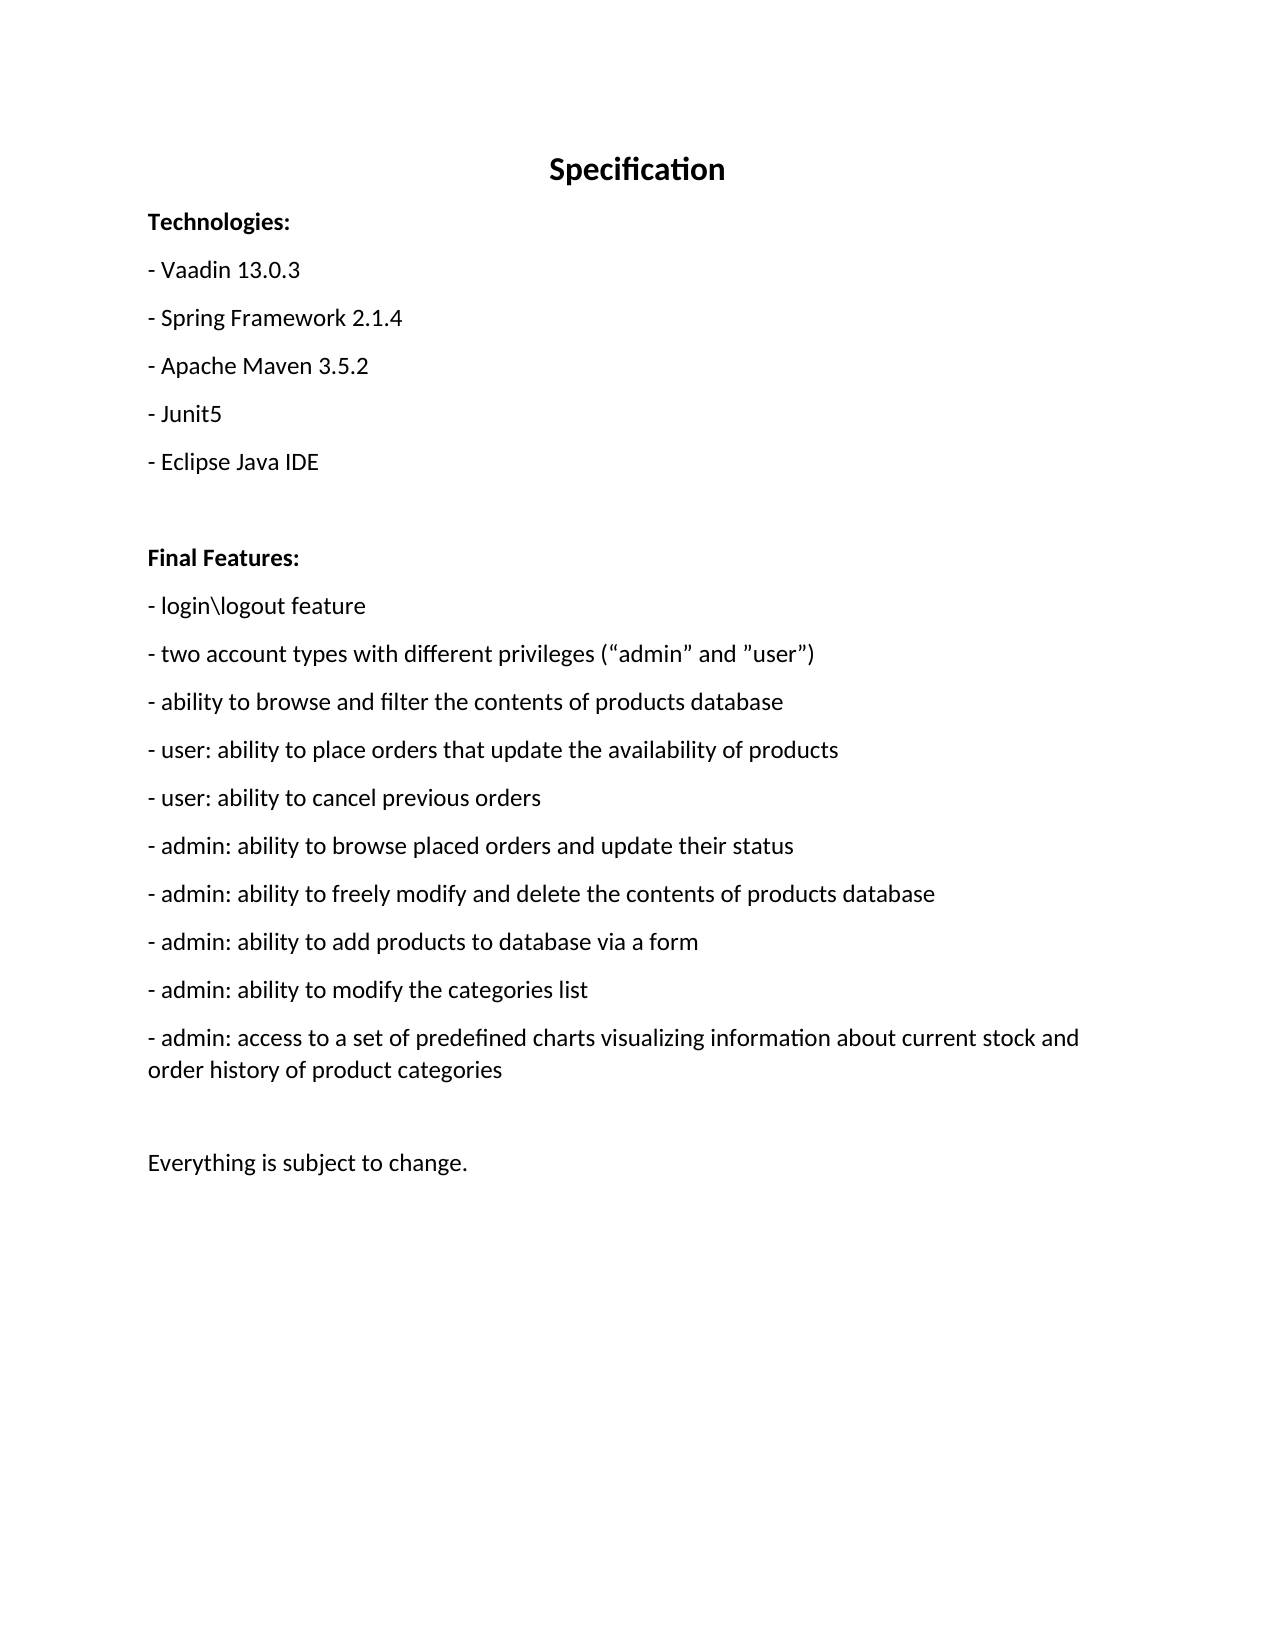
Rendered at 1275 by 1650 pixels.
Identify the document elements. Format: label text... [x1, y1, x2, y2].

text - Apache Maven 3.5.2 [148, 350, 1127, 381]
text - login\logout feature [148, 590, 1127, 621]
text - two account types with different privileges (“admin” and ”user”) [148, 638, 1127, 669]
text - admin: ability to browse placed orders and update their status [148, 830, 1127, 861]
text - Eclipse Java IDE [148, 446, 1127, 477]
text - ability to browse and filter the contents of products database [148, 686, 1127, 717]
text - user: ability to place orders that update the availability of products [148, 734, 1127, 765]
text - Spring Framework 2.1.4 [148, 302, 1127, 333]
text Everything is subject to change. [148, 1147, 1127, 1178]
text - Vaadin 13.0.3 [148, 254, 1127, 285]
text - admin: access to a set of predefined charts visualizing information about current stock and order history of product categories [148, 1022, 1127, 1084]
text - admin: ability to freely modify and delete the contents of products database [148, 878, 1127, 909]
text - admin: ability to add products to database via a form [148, 926, 1127, 957]
text - user: ability to cancel previous orders [148, 782, 1127, 813]
text Technologies: [148, 206, 1127, 237]
text Final Features: [148, 542, 1127, 573]
text - Junit5 [148, 398, 1127, 429]
text - admin: ability to modify the categories list [148, 974, 1127, 1005]
text Specification [148, 148, 1127, 188]
